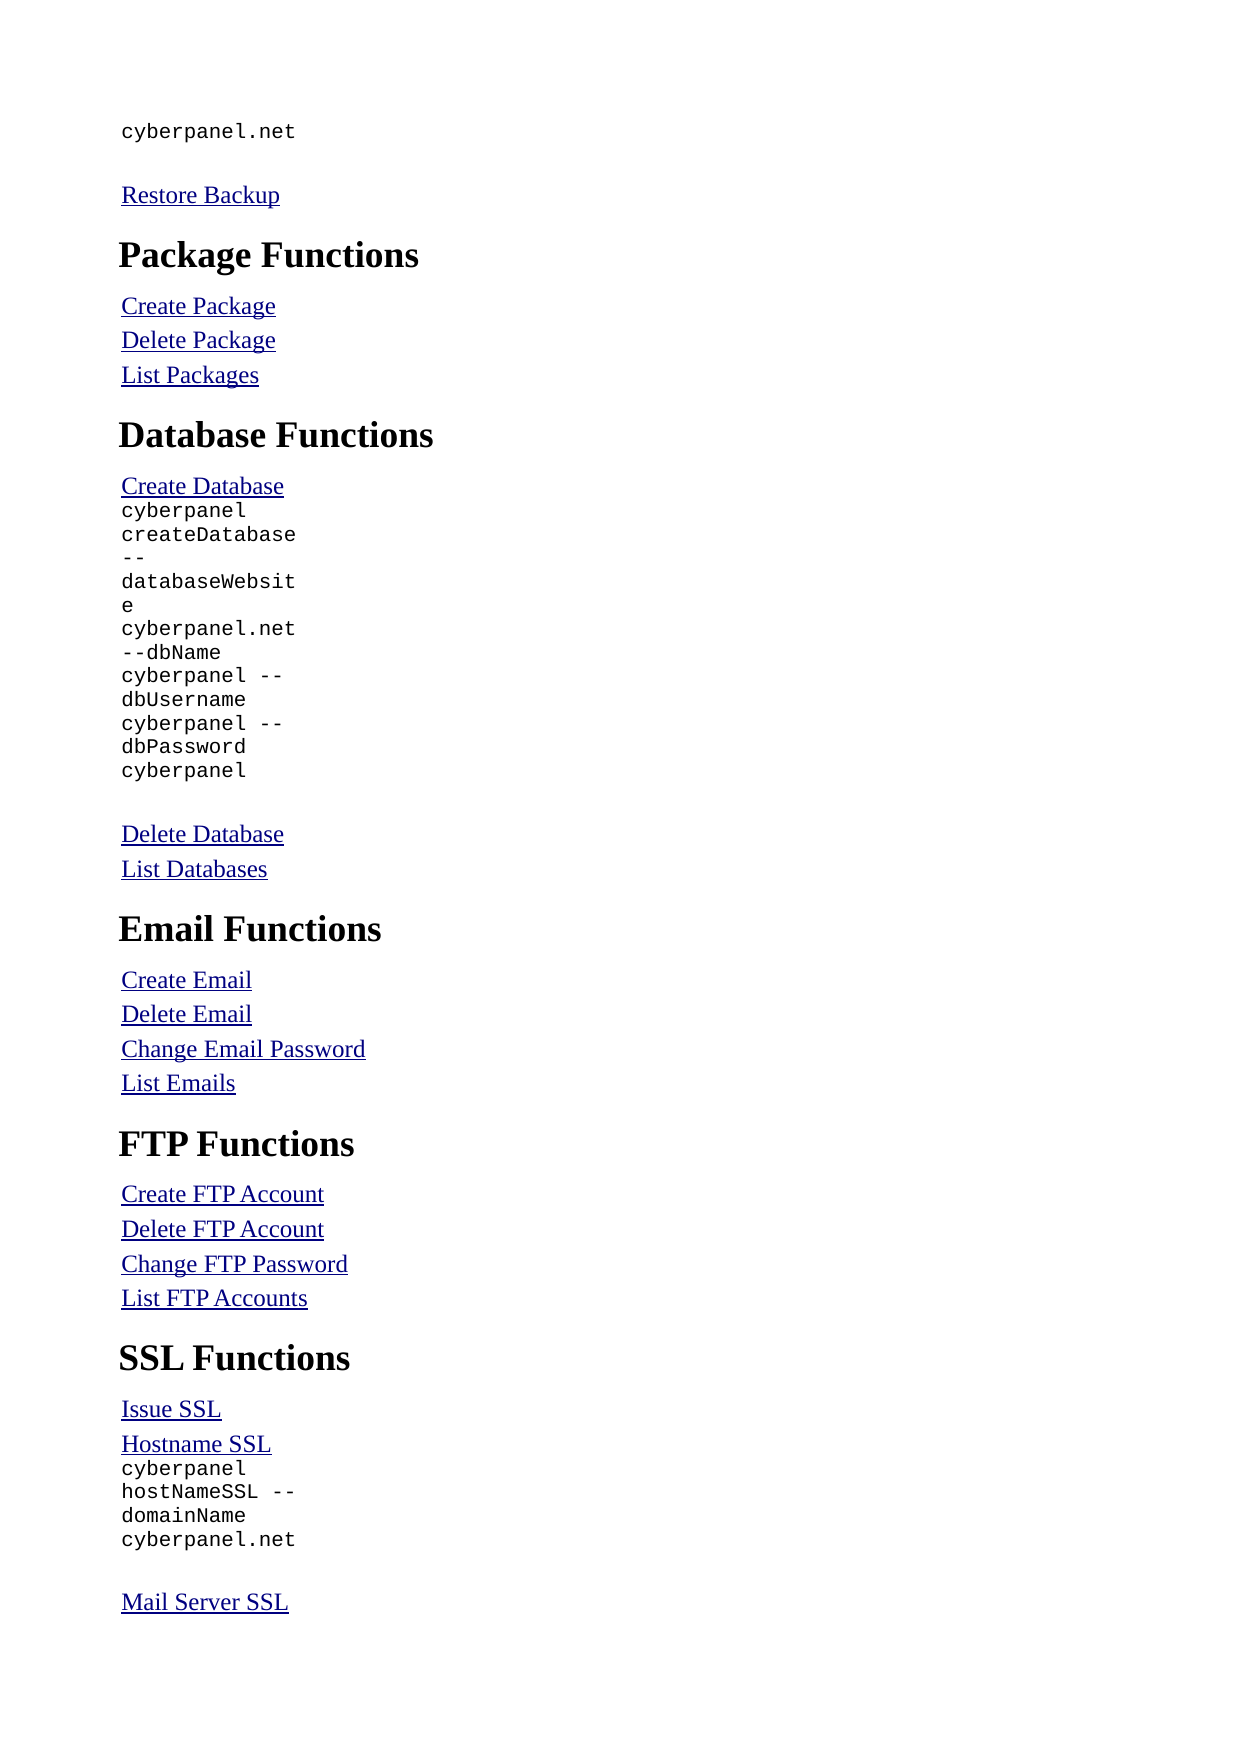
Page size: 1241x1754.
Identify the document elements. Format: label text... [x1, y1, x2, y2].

subtitle SSL Functions [118, 1336, 1122, 1379]
table_cell List Packages [118, 357, 296, 392]
table_header Create Email [118, 962, 385, 996]
table_cell List Databases [118, 851, 304, 885]
table_cell Delete FTP Account [118, 1211, 369, 1246]
table_header Create Package [118, 288, 296, 323]
subtitle Email Functions [118, 906, 1122, 949]
subtitle Package Functions [118, 232, 1122, 276]
table_header Create Database cyberpanel createDatabase --databaseWebsite cyberpanel.net --dbName cyberpanel --dbUsername cyberpanel --dbPassword cyberpanel [118, 468, 304, 816]
table_header Create FTP Account [118, 1177, 369, 1211]
table_header cyberpanel.net [118, 118, 300, 177]
table_cell Delete Email [118, 996, 385, 1031]
table_cell Delete Package [118, 323, 296, 357]
table_cell List FTP Accounts [118, 1280, 369, 1315]
table_cell Restore Backup [118, 177, 300, 212]
table_cell Delete Database [118, 816, 304, 851]
table_cell Change FTP Password [118, 1246, 369, 1280]
table_header Issue SSL [118, 1391, 303, 1426]
subtitle Database Functions [118, 413, 1122, 456]
table_cell Hostname SSL cyberpanel hostNameSSL --domainName cyberpanel.net [118, 1426, 303, 1584]
table_cell Mail Server SSL [118, 1585, 303, 1619]
table_cell List Emails [118, 1066, 385, 1100]
table_cell Change Email Password [118, 1031, 385, 1066]
subtitle FTP Functions [118, 1121, 1122, 1164]
